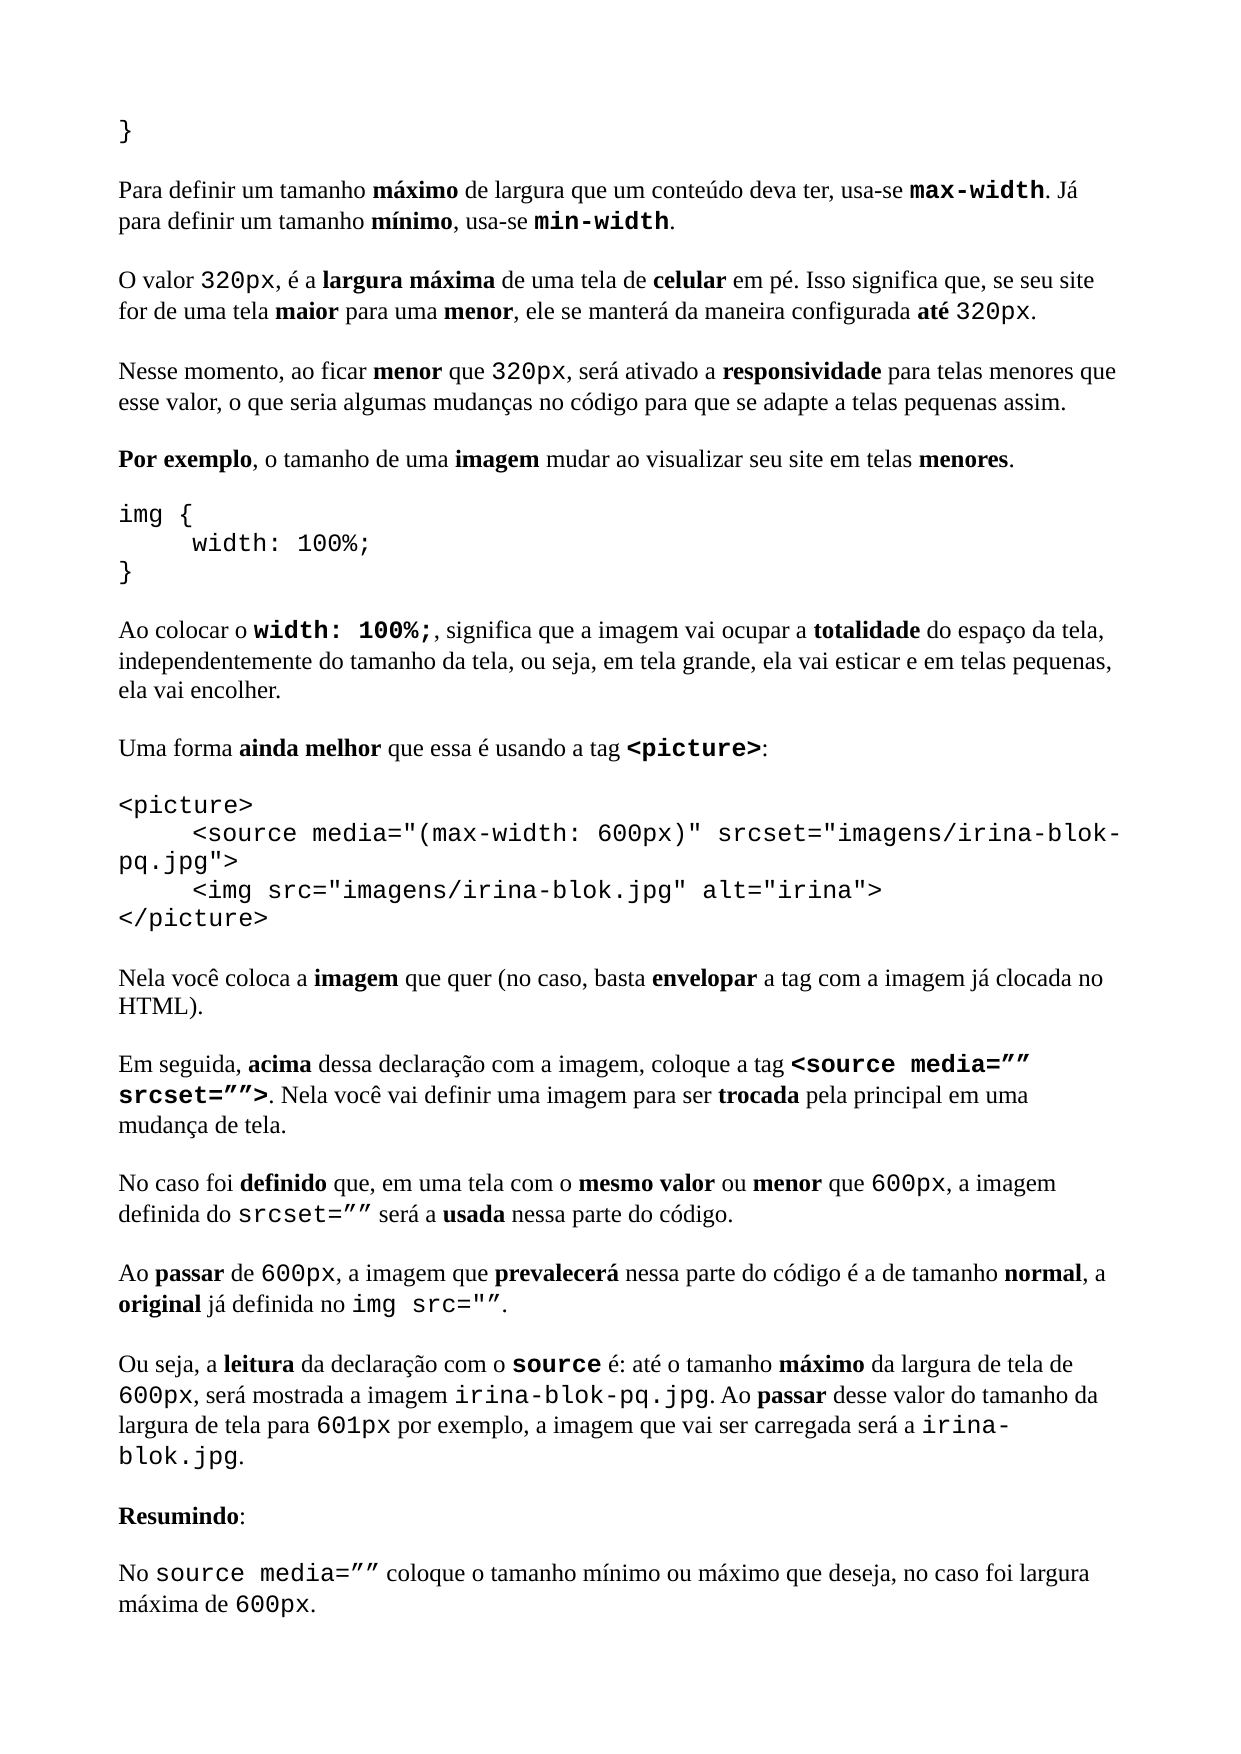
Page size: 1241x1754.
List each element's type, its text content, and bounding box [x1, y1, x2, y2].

text <picture> [118, 792, 1122, 821]
text } [118, 118, 1122, 146]
text Por exemplo, o tamanho de uma imagem mudar ao visualizar seu site em telas menores. [118, 444, 1122, 473]
text O valor 320px, é a largura máxima de uma tela de celular em pé. Isso significa que, se seu site for de uma tela maior para uma menor, ele se manterá da maneira configurada até 320px. [118, 266, 1122, 327]
text Ao colocar o width: 100%;, significa que a imagem vai ocupar a totalidade do espaço da tela, independentemente do tamanho da tela, ou seja, em tela grande, ela vai esticar e em telas pequenas, ela vai encolher. [118, 616, 1122, 704]
text width: 100%; [118, 530, 1122, 558]
text No source media=”” coloque o tamanho mínimo ou máximo que deseja, no caso foi largura máxima de 600px. [118, 1558, 1122, 1620]
text <img src="imagens/irina-blok.jpg" alt="irina"> [118, 877, 1122, 906]
text Nela você coloca a imagem que quer (no caso, basta envelopar a tag com a imagem já clocada no HTML). [118, 963, 1122, 1020]
text Para definir um tamanho máximo de largura que um conteúdo deva ter, usa-se max-width. Já para definir um tamanho mínimo, usa-se min-width. [118, 175, 1122, 237]
text Ao passar de 600px, a imagem que prevalecerá nessa parte do código é a de tamanho normal, a original já definida no img src="”. [118, 1258, 1122, 1320]
text Nesse momento, ao ficar menor que 320px, será ativado a responsividade para telas menores que esse valor, o que seria algumas mudanças no código para que se adapte a telas pequenas assim. [118, 356, 1122, 416]
text Em seguida, acima dessa declaração com a imagem, coloque a tag <source media=”” srcset=””>. Nela você vai definir uma imagem para ser trocada pela principal em uma mudança de tela. [118, 1049, 1122, 1139]
text </picture> [118, 906, 1122, 934]
text } [118, 558, 1122, 587]
text Resumindo: [118, 1501, 1122, 1530]
text <source media="(max-width: 600px)" srcset="imagens/irina-blok-pq.jpg"> [118, 821, 1122, 877]
text Ou seja, a leitura da declaração com o source é: até o tamanho máximo da largura de tela de 600px, será mostrada a imagem irina-blok-pq.jpg. Ao passar desse valor do tamanho da largura de tela para 601px por exemplo, a imagem que vai ser carregada será a irina-blok.jpg. [118, 1349, 1122, 1472]
text No caso foi definido que, em uma tela com o mesmo valor ou menor que 600px, a imagem definida do srcset=”” será a usada nessa parte do código. [118, 1168, 1122, 1230]
text Uma forma ainda melhor que essa é usando a tag <picture>: [118, 733, 1122, 763]
text img { [118, 502, 1122, 530]
